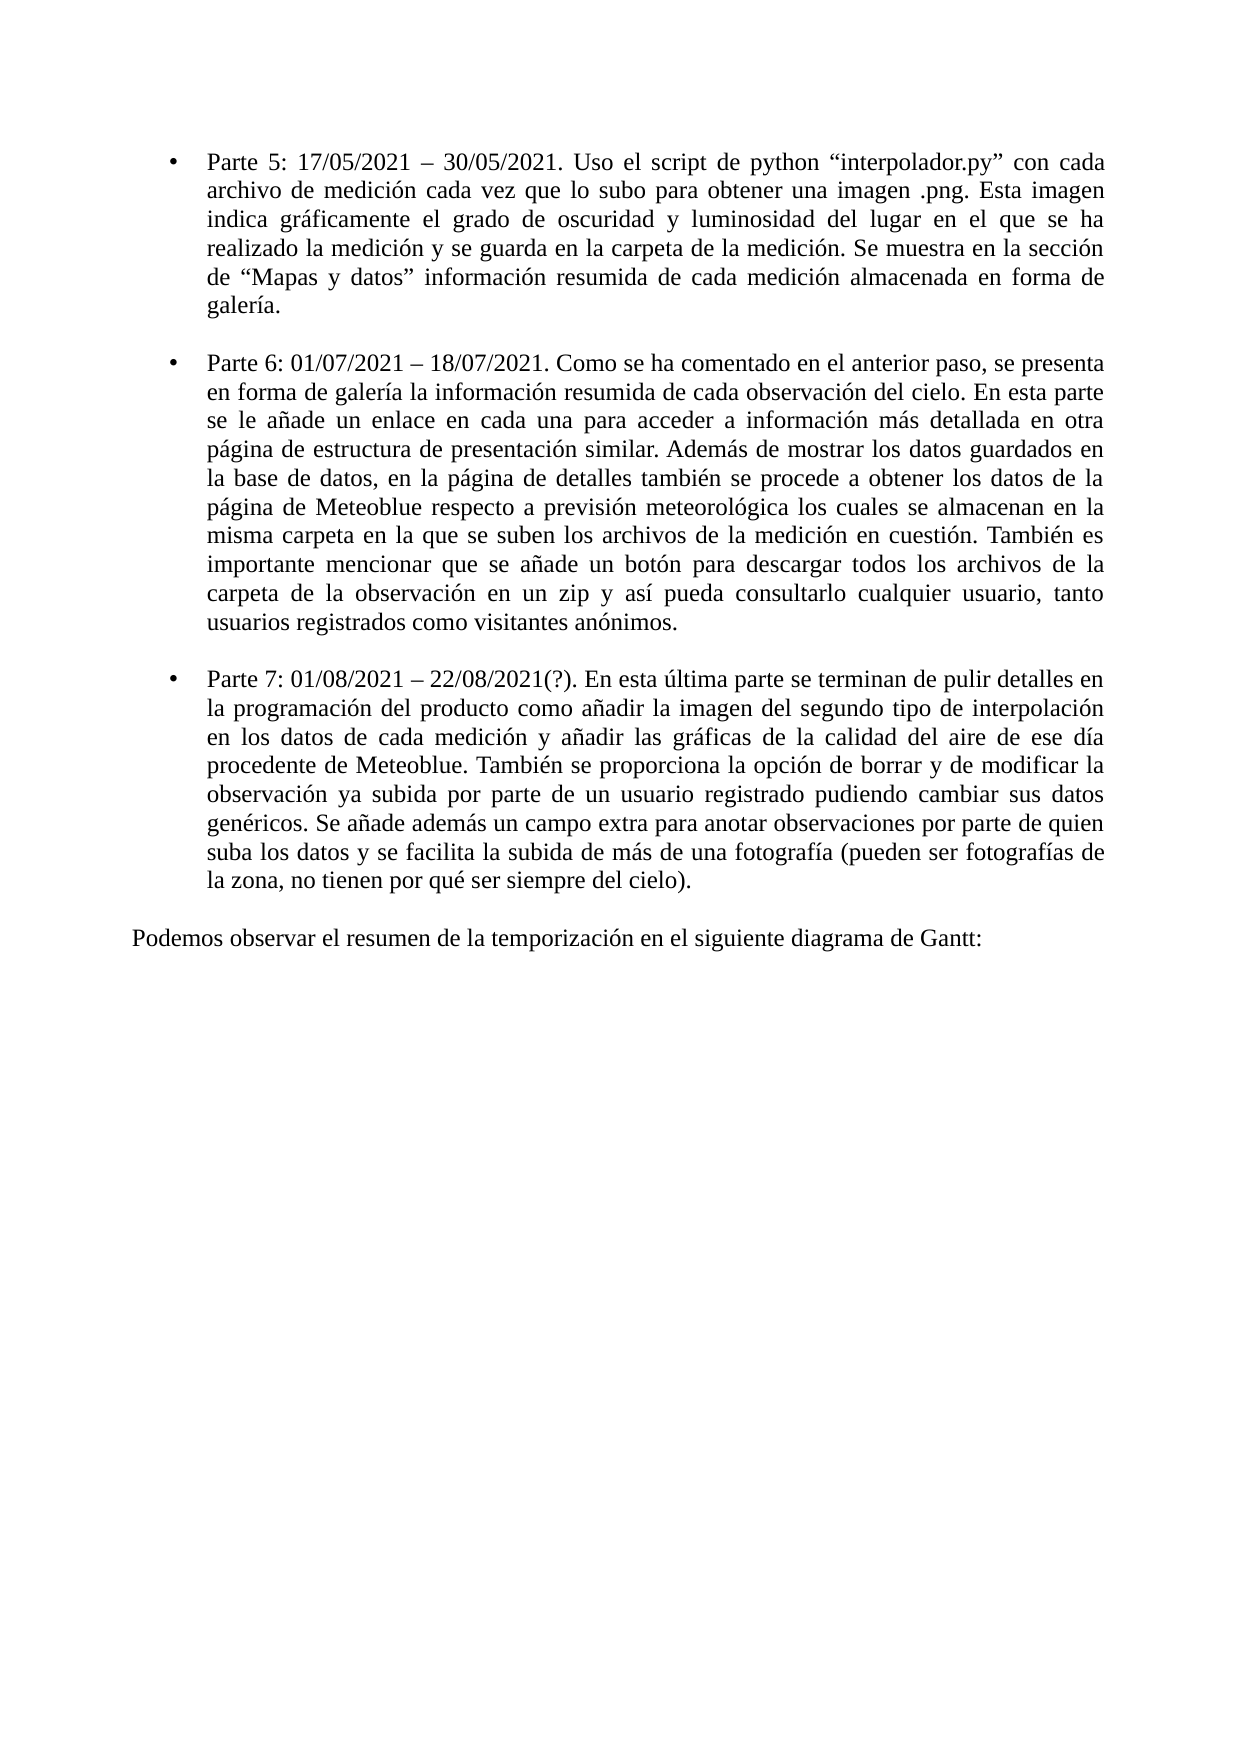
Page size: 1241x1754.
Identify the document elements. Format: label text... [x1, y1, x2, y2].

list Parte 7: 01/08/2021 – 22/08/2021(?). En esta última parte se terminan de pulir detalles en la programación del producto como añadir la imagen del segundo tipo de interpolación en los datos de cada medición y añadir las gráficas de la calidad del aire de ese día procedente de Meteoblue. También se proporciona la opción de borrar y de modificar la observación ya subida por parte de un usuario registrado pudiendo cambiar sus datos genéricos. Se añade además un campo extra para anotar observaciones por parte de quien suba los datos y se facilita la subida de más de una fotografía (pueden ser fotografías de la zona, no tienen por qué ser siempre del cielo). [169, 664, 1106, 894]
list Parte 5: 17/05/2021 – 30/05/2021. Uso el script de python “interpolador.py” con cada archivo de medición cada vez que lo subo para obtener una imagen .png. Esta imagen indica gráficamente el grado de oscuridad y luminosidad del lugar en el que se ha realizado la medición y se guarda en la carpeta de la medición. Se muestra en la sección de “Mapas y datos” información resumida de cada medición almacenada en forma de galería. [169, 147, 1106, 319]
text Podemos observar el resumen de la temporización en el siguiente diagrama de Gantt: [132, 923, 1106, 952]
list Parte 6: 01/07/2021 – 18/07/2021. Como se ha comentado en el anterior paso, se presenta en forma de galería la información resumida de cada observación del cielo. En esta parte se le añade un enlace en cada una para acceder a información más detallada en otra página de estructura de presentación similar. Además de mostrar los datos guardados en la base de datos, en la página de detalles también se procede a obtener los datos de la página de Meteoblue respecto a previsión meteorológica los cuales se almacenan en la misma carpeta en la que se suben los archivos de la medición en cuestión. También es importante mencionar que se añade un botón para descargar todos los archivos de la carpeta de la observación en un zip y así pueda consultarlo cualquier usuario, tanto usuarios registrados como visitantes anónimos. [169, 348, 1106, 636]
